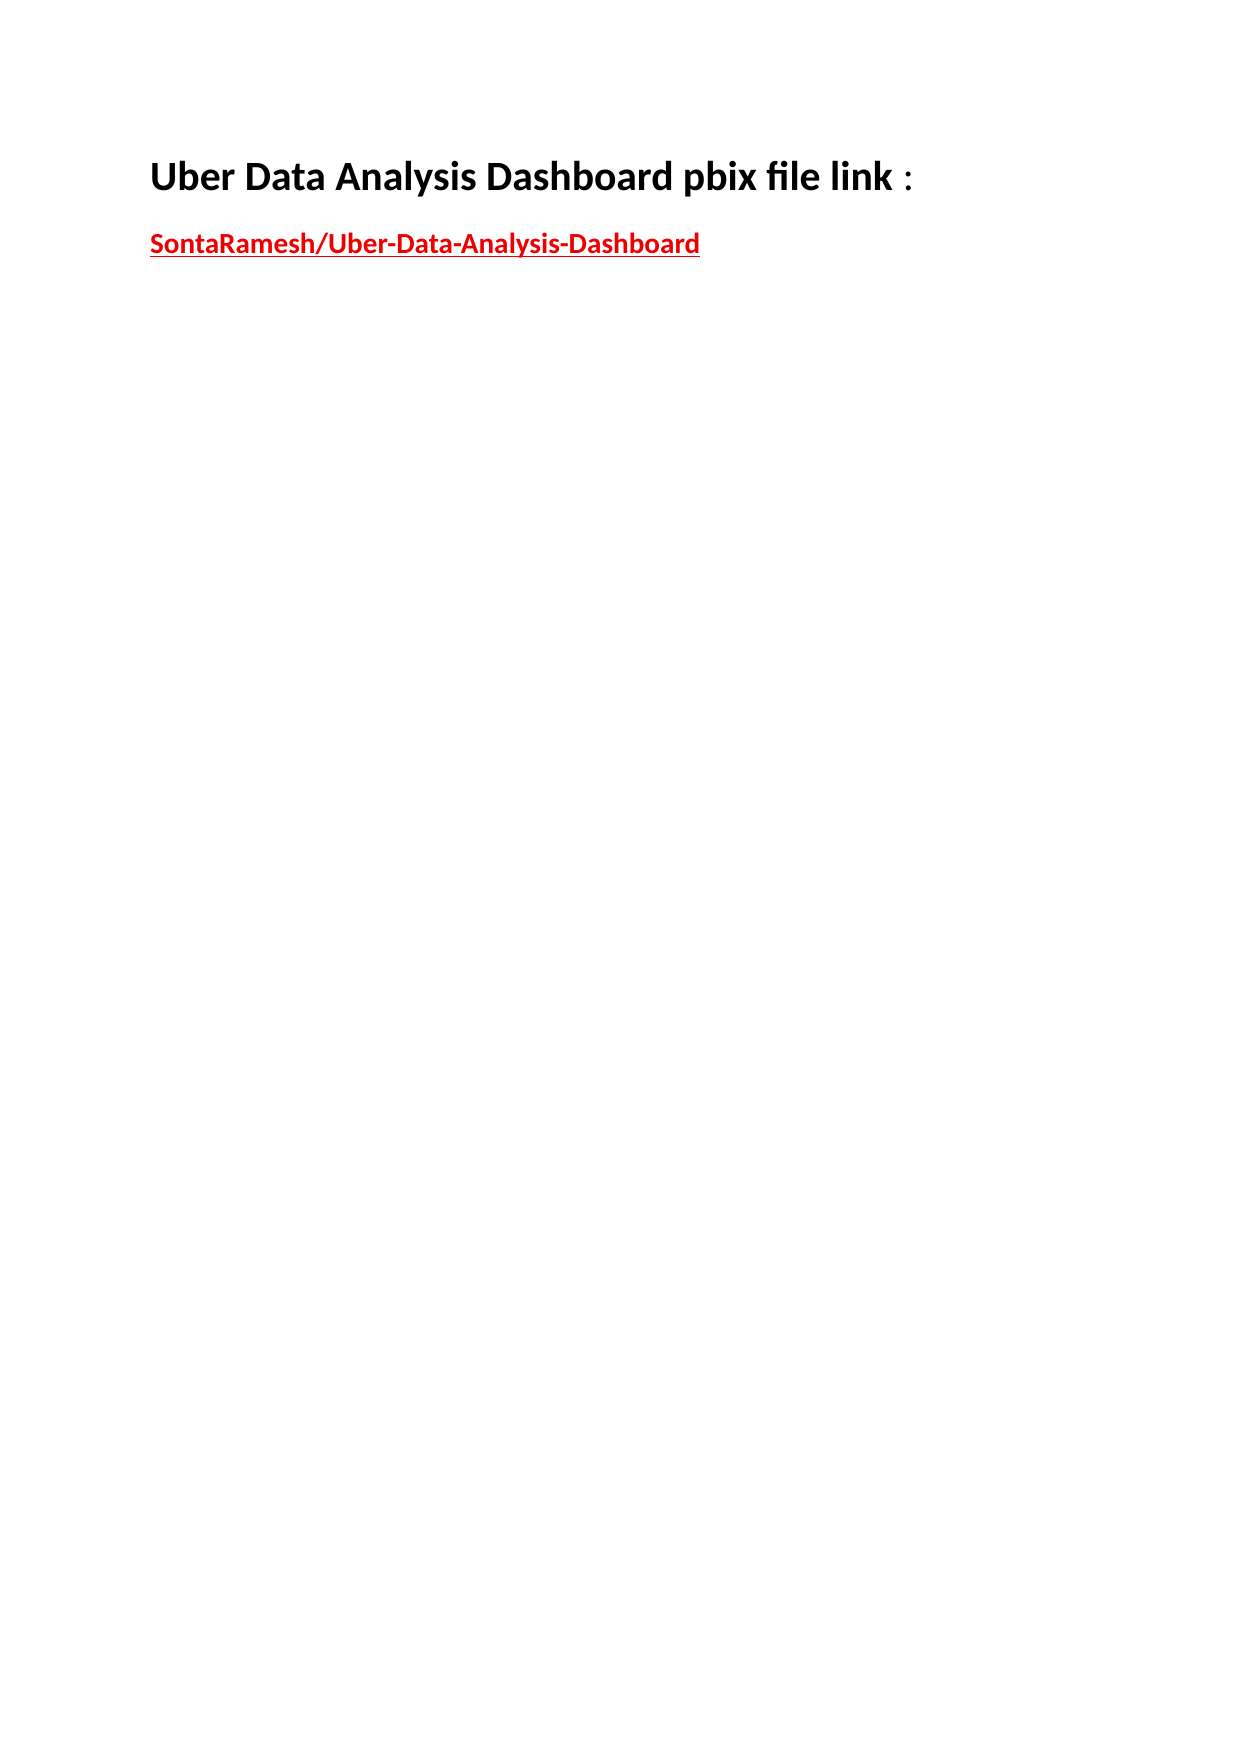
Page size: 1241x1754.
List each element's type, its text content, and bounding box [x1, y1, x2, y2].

text SontaRamesh/Uber-Data-Analysis-Dashboard [150, 225, 1090, 261]
text Uber Data Analysis Dashboard pbix file link : [150, 150, 1090, 201]
